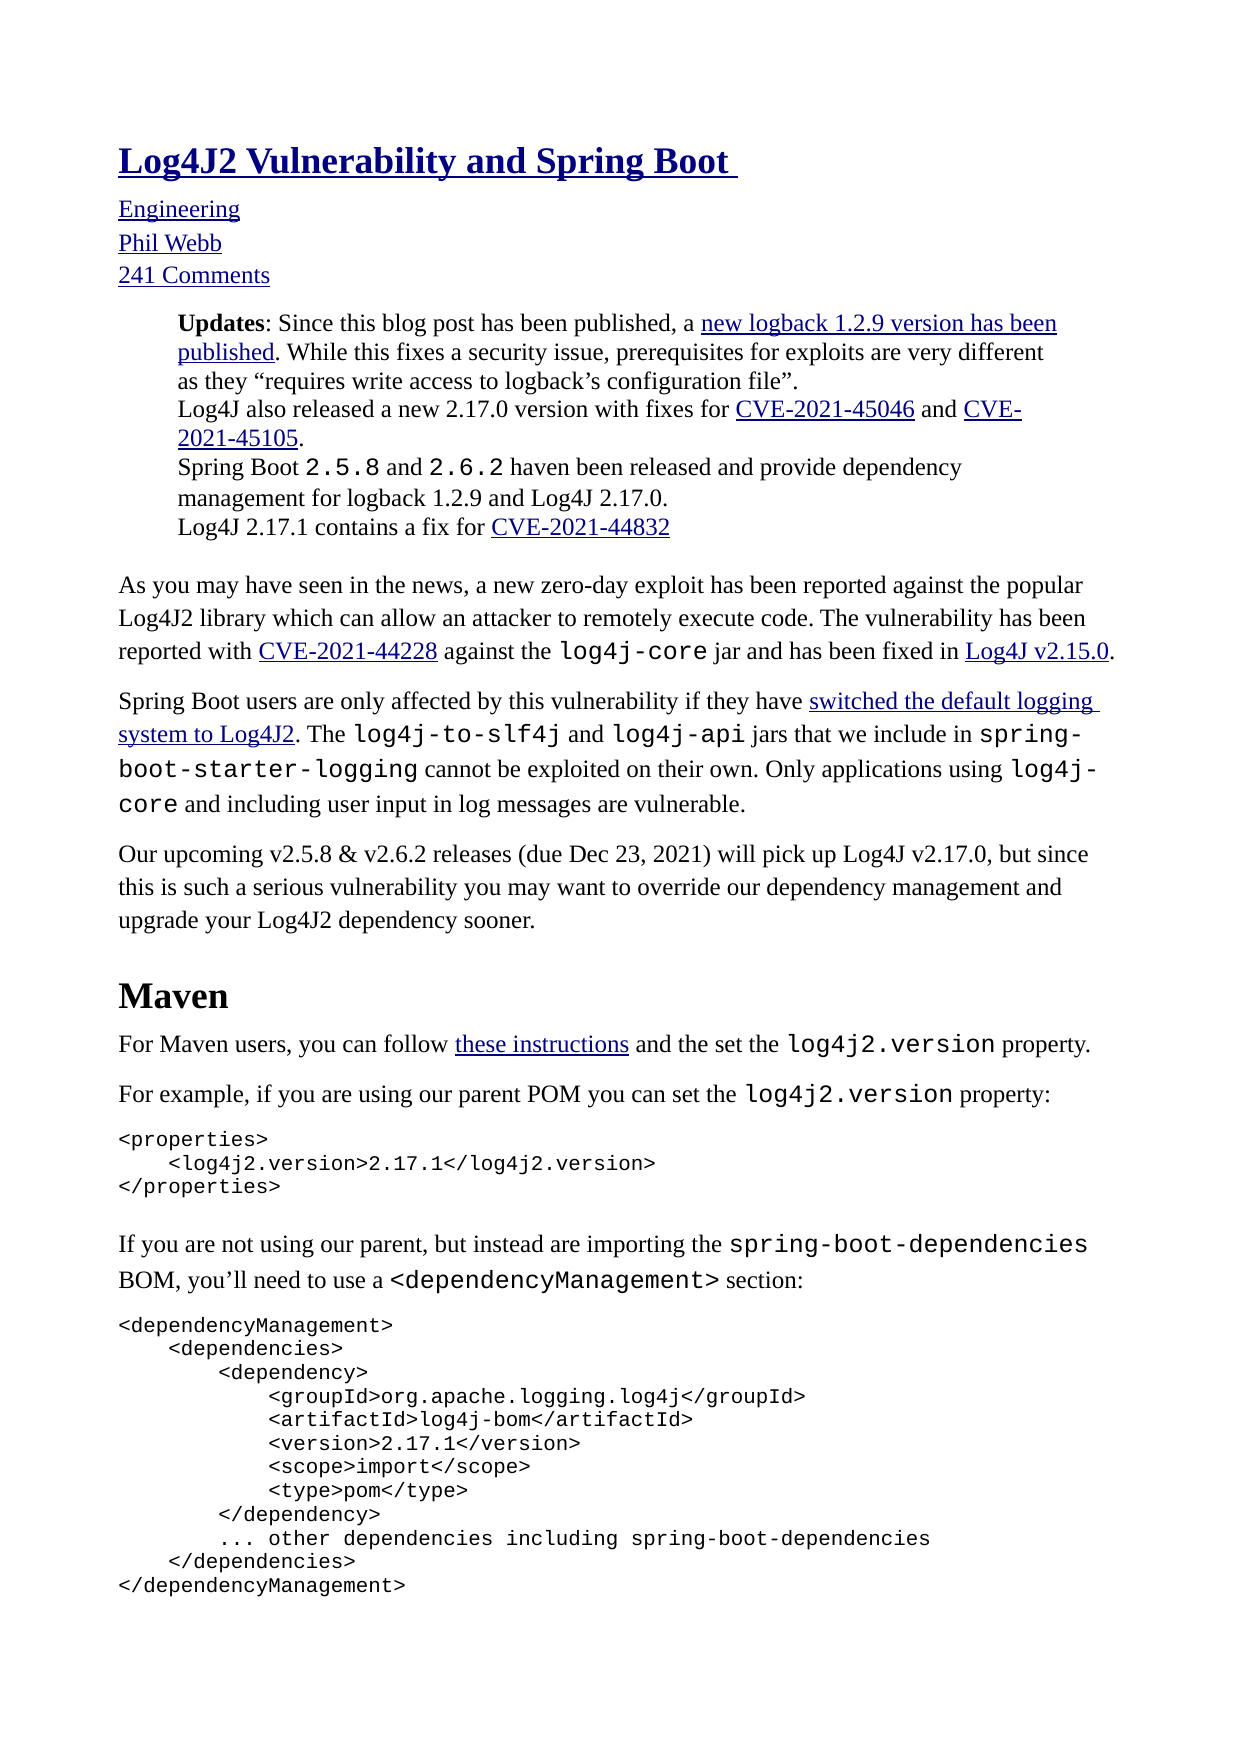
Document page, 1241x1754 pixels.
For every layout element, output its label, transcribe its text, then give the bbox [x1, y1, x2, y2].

subtitle Log4J2 Vulnerability and Spring Boot [118, 139, 1122, 182]
text </dependencies> [118, 1551, 1122, 1575]
text <log4j2.version>2.17.1</log4j2.version> [118, 1153, 1122, 1176]
text Spring Boot users are only affected by this vulnerability if they have switched the default logging system to Log4J2. The log4j-to-slf4j and log4j-api jars that we include in spring-boot-starter-logging cannot be exploited on their own. Only applications using log4j-core and including user input in log messages are vulnerable. [118, 686, 1122, 820]
text If you are not using our parent, but instead are importing the spring-boot-dependencies BOM, you’ll need to use a <dependencyManagement> section: [118, 1229, 1122, 1296]
text Phil Webb [118, 228, 1122, 256]
text <dependencies> [118, 1338, 1122, 1362]
text ... other dependencies including spring-boot-dependencies [118, 1527, 1122, 1551]
text 241 Comments [118, 261, 1122, 289]
text Our upcoming v2.5.8 & v2.6.2 releases (due Dec 23, 2021) will pick up Log4J v2.17.0, but since this is such a serious vulnerability you may want to override our dependency management and upgrade your Log4J2 dependency sooner. [118, 839, 1122, 934]
text <dependencyManagement> [118, 1315, 1122, 1338]
text Engineering [118, 194, 1122, 223]
text Updates: Since this blog post has been published, a new logback 1.2.9 version has been published. While this fixes a security issue, prerequisites for exploits are very different as they “requires write access to logback’s configuration file”. Log4J also released a new 2.17.0 version with fixes for CVE-2021-45046 and CVE-2021-45105. Spring Boot 2.5.8 and 2.6.2 haven been released and provide dependency management for logback 1.2.9 and Log4J 2.17.0. Log4J 2.17.1 contains a fix for CVE-2021-44832 [177, 308, 1063, 540]
text For example, if you are using our parent POM you can set the log4j2.version property: [118, 1079, 1122, 1110]
subtitle Maven [118, 973, 1122, 1017]
text </dependency> [118, 1504, 1122, 1527]
text <groupId>org.apache.logging.log4j</groupId> [118, 1386, 1122, 1409]
text <artifactId>log4j-bom</artifactId> [118, 1409, 1122, 1433]
text </properties> [118, 1176, 1122, 1200]
text For Maven users, you can follow these instructions and the set the log4j2.version property. [118, 1029, 1122, 1060]
text <scope>import</scope> [118, 1457, 1122, 1480]
text </dependencyManagement> [118, 1575, 1122, 1598]
text <type>pom</type> [118, 1480, 1122, 1504]
text <version>2.17.1</version> [118, 1433, 1122, 1457]
text <properties> [118, 1129, 1122, 1153]
text <dependency> [118, 1362, 1122, 1386]
text As you may have seen in the news, a new zero-day exploit has been reported against the popular Log4J2 library which can allow an attacker to remotely execute code. The vulnerability has been reported with CVE-2021-44228 against the log4j-core jar and has been fixed in Log4J v2.15.0. [118, 570, 1122, 667]
